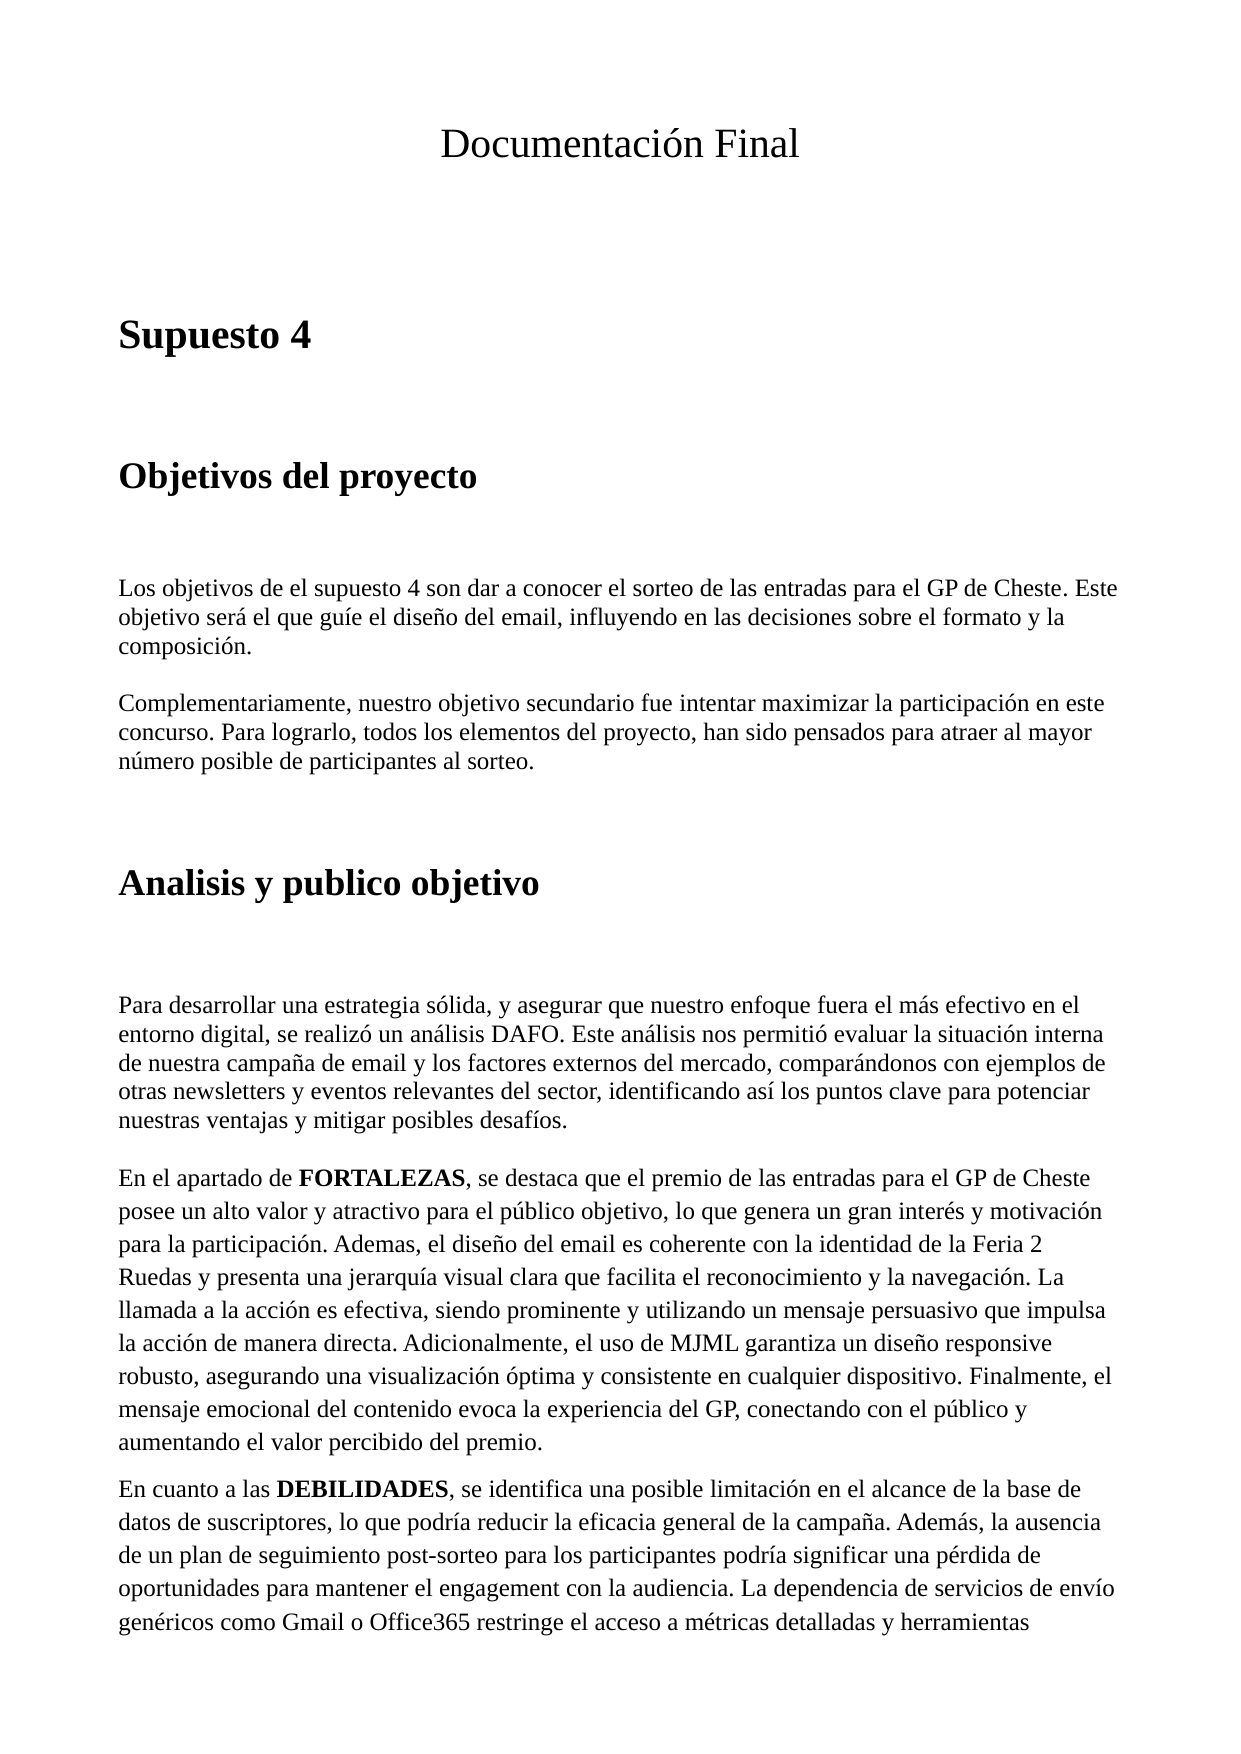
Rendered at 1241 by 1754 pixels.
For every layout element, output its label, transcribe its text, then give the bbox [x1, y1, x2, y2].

text Analisis y publico objetivo [118, 861, 1122, 904]
text Los objetivos de el supuesto 4 son dar a conocer el sorteo de las entradas para el GP de Cheste. Este objetivo será el que guíe el diseño del email, influyendo en las decisiones sobre el formato y la composición. [118, 573, 1122, 659]
text Objetivos del proyecto [118, 453, 1122, 497]
text Supuesto 4 [118, 310, 1122, 358]
text En cuanto a las DEBILIDADES, se identifica una posible limitación en el alcance de la base de datos de suscriptores, lo que podría reducir la eficacia general de la campaña. Además, la ausencia de un plan de seguimiento post-sorteo para los participantes podría significar una pérdida de oportunidades para mantener el engagement con la audiencia. La dependencia de servicios de envío genéricos como Gmail o Office365 restringe el acceso a métricas detalladas y herramientas [118, 1474, 1122, 1635]
text En el apartado de FORTALEZAS, se destaca que el premio de las entradas para el GP de Cheste posee un alto valor y atractivo para el público objetivo, lo que genera un gran interés y motivación para la participación. Ademas, el diseño del email es coherente con la identidad de la Feria 2 Ruedas y presenta una jerarquía visual clara que facilita el reconocimiento y la navegación. La llamada a la acción es efectiva, siendo prominente y utilizando un mensaje persuasivo que impulsa la acción de manera directa. Adicionalmente, el uso de MJML garantiza un diseño responsive robusto, asegurando una visualización óptima y consistente en cualquier dispositivo. Finalmente, el mensaje emocional del contenido evoca la experiencia del GP, conectando con el público y aumentando el valor percibido del premio. [118, 1163, 1122, 1456]
text Documentación Final [118, 118, 1122, 166]
text Complementariamente, nuestro objetivo secundario fue intentar maximizar la participación en este concurso. Para lograrlo, todos los elementos del proyecto, han sido pensados para atraer al mayor número posible de participantes al sorteo. [118, 688, 1122, 774]
text Para desarrollar una estrategia sólida, y asegurar que nuestro enfoque fuera el más efectivo en el entorno digital, se realizó un análisis DAFO. Este análisis nos permitió evaluar la situación interna de nuestra campaña de email y los factores externos del mercado, comparándonos con ejemplos de otras newsletters y eventos relevantes del sector, identificando así los puntos clave para potenciar nuestras ventajas y mitigar posibles desafíos. [118, 990, 1122, 1134]
